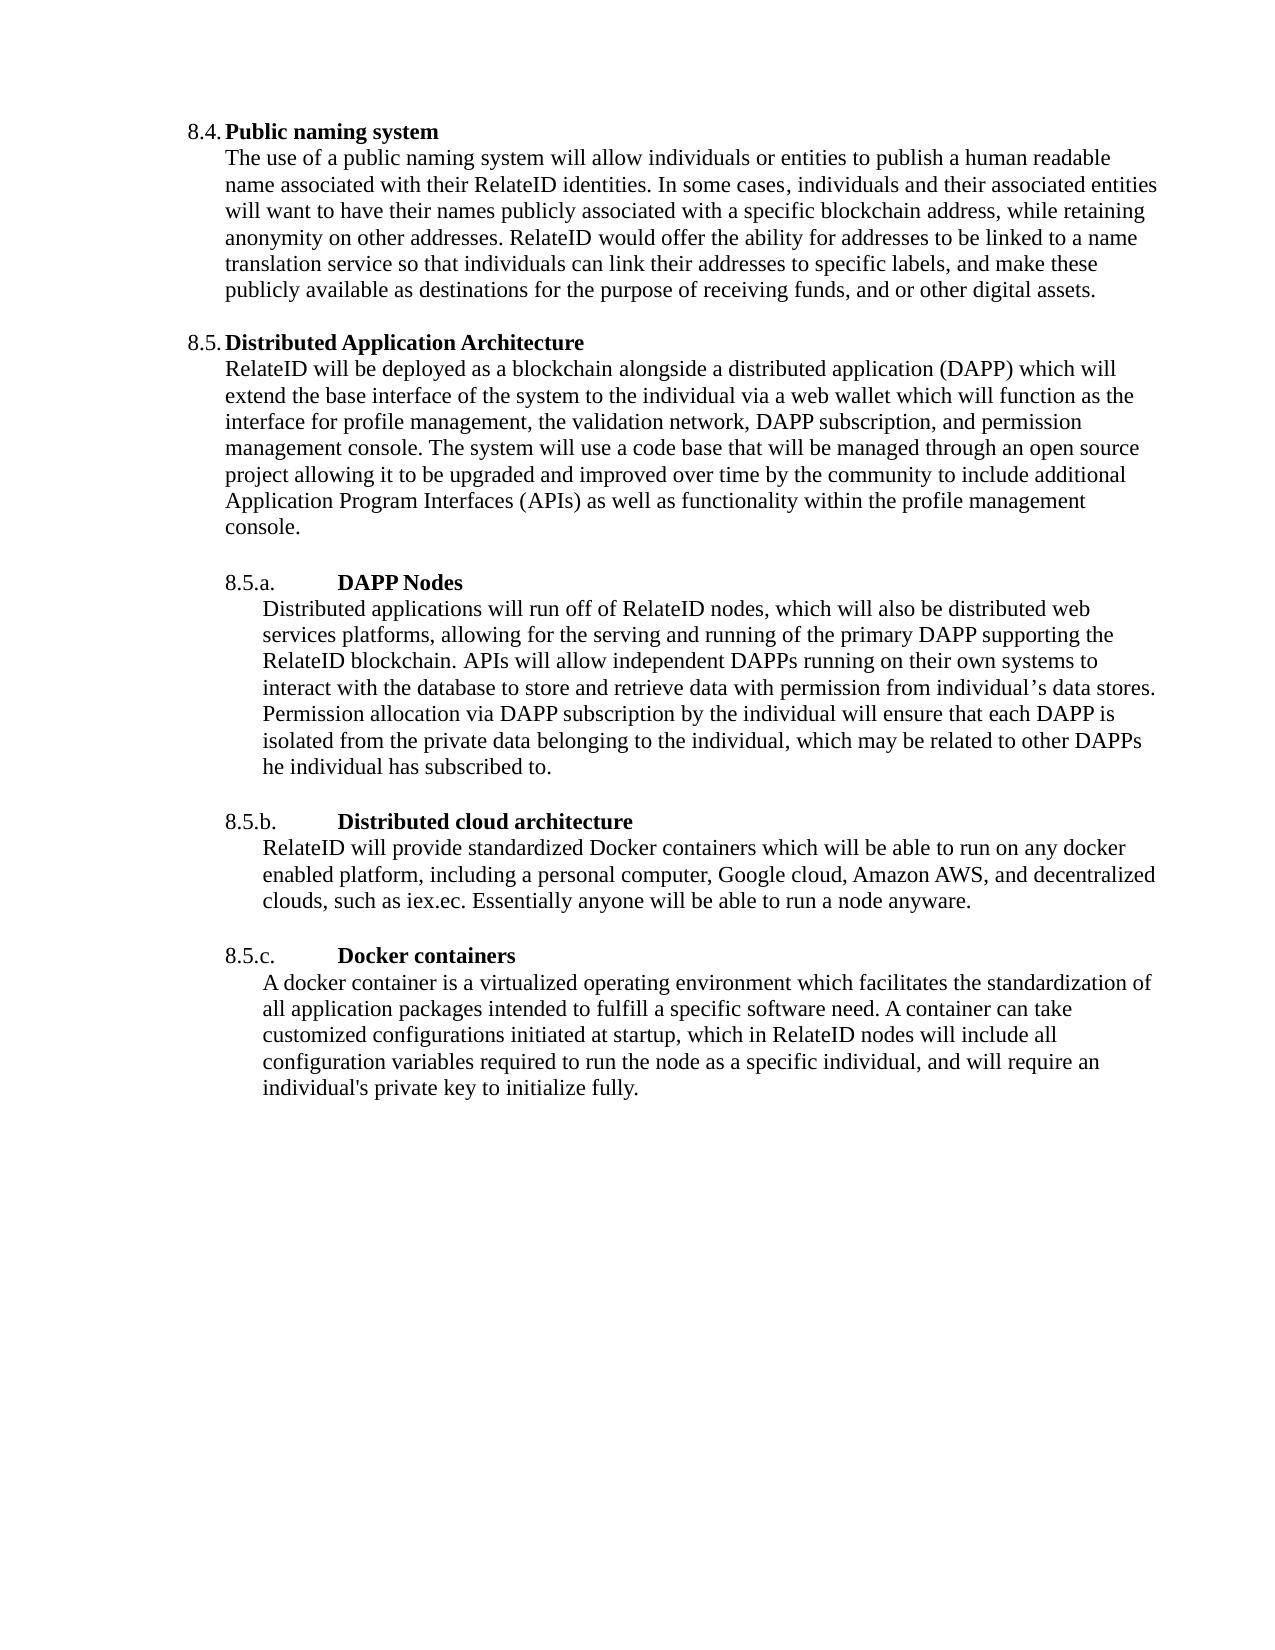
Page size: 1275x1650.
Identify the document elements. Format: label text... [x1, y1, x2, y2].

list Public naming system The use of a public naming system will allow individuals or entities to publish a human readable name associated with their RelateID identities. In some cases, individuals and their associated entities will want to have their names publicly associated with a specific blockchain address, while retaining anonymity on other addresses. RelateID would offer the ability for addresses to be linked to a name translation service so that individuals can link their addresses to specific labels, and make these publicly available as destinations for the purpose of receiving funds, and or other digital assets. [187, 118, 1162, 303]
list Distributed Application Architecture RelateID will be deployed as a blockchain alongside a distributed application (DAPP) which will extend the base interface of the system to the individual via a web wallet which will function as the interface for profile management, the validation network, DAPP subscription, and permission management console. The system will use a code base that will be managed through an open source project allowing it to be upgraded and improved over time by the community to include additional Application Program Interfaces (APIs) as well as functionality within the profile management console. [187, 329, 1162, 568]
list DAPP Nodes Distributed applications will run off of RelateID nodes, which will also be distributed web services platforms, allowing for the serving and running of the primary DAPP supporting the RelateID blockchain. APIs will allow independent DAPPs running on their own systems to interact with the database to store and retrieve data with permission from individual’s data stores. Permission allocation via DAPP subscription by the individual will ensure that each DAPP is isolated from the private data belonging to the individual, which may be related to other DAPPs he individual has subscribed to. [225, 568, 1162, 808]
list Docker containers A docker container is a virtualized operating environment which facilitates the standardization of all application packages intended to fulfill a specific software need. A container can take customized configurations initiated at startup, which in RelateID nodes will include all configuration variables required to run the node as a specific individual, and will require an individual's private key to initialize fully. [225, 942, 1162, 1129]
list Distributed cloud architecture RelateID will provide standardized Docker containers which will be able to run on any docker enabled platform, including a personal computer, Google cloud, Amazon AWS, and decentralized clouds, such as iex.ec. Essentially anyone will be able to run a node anyware. [225, 808, 1162, 942]
